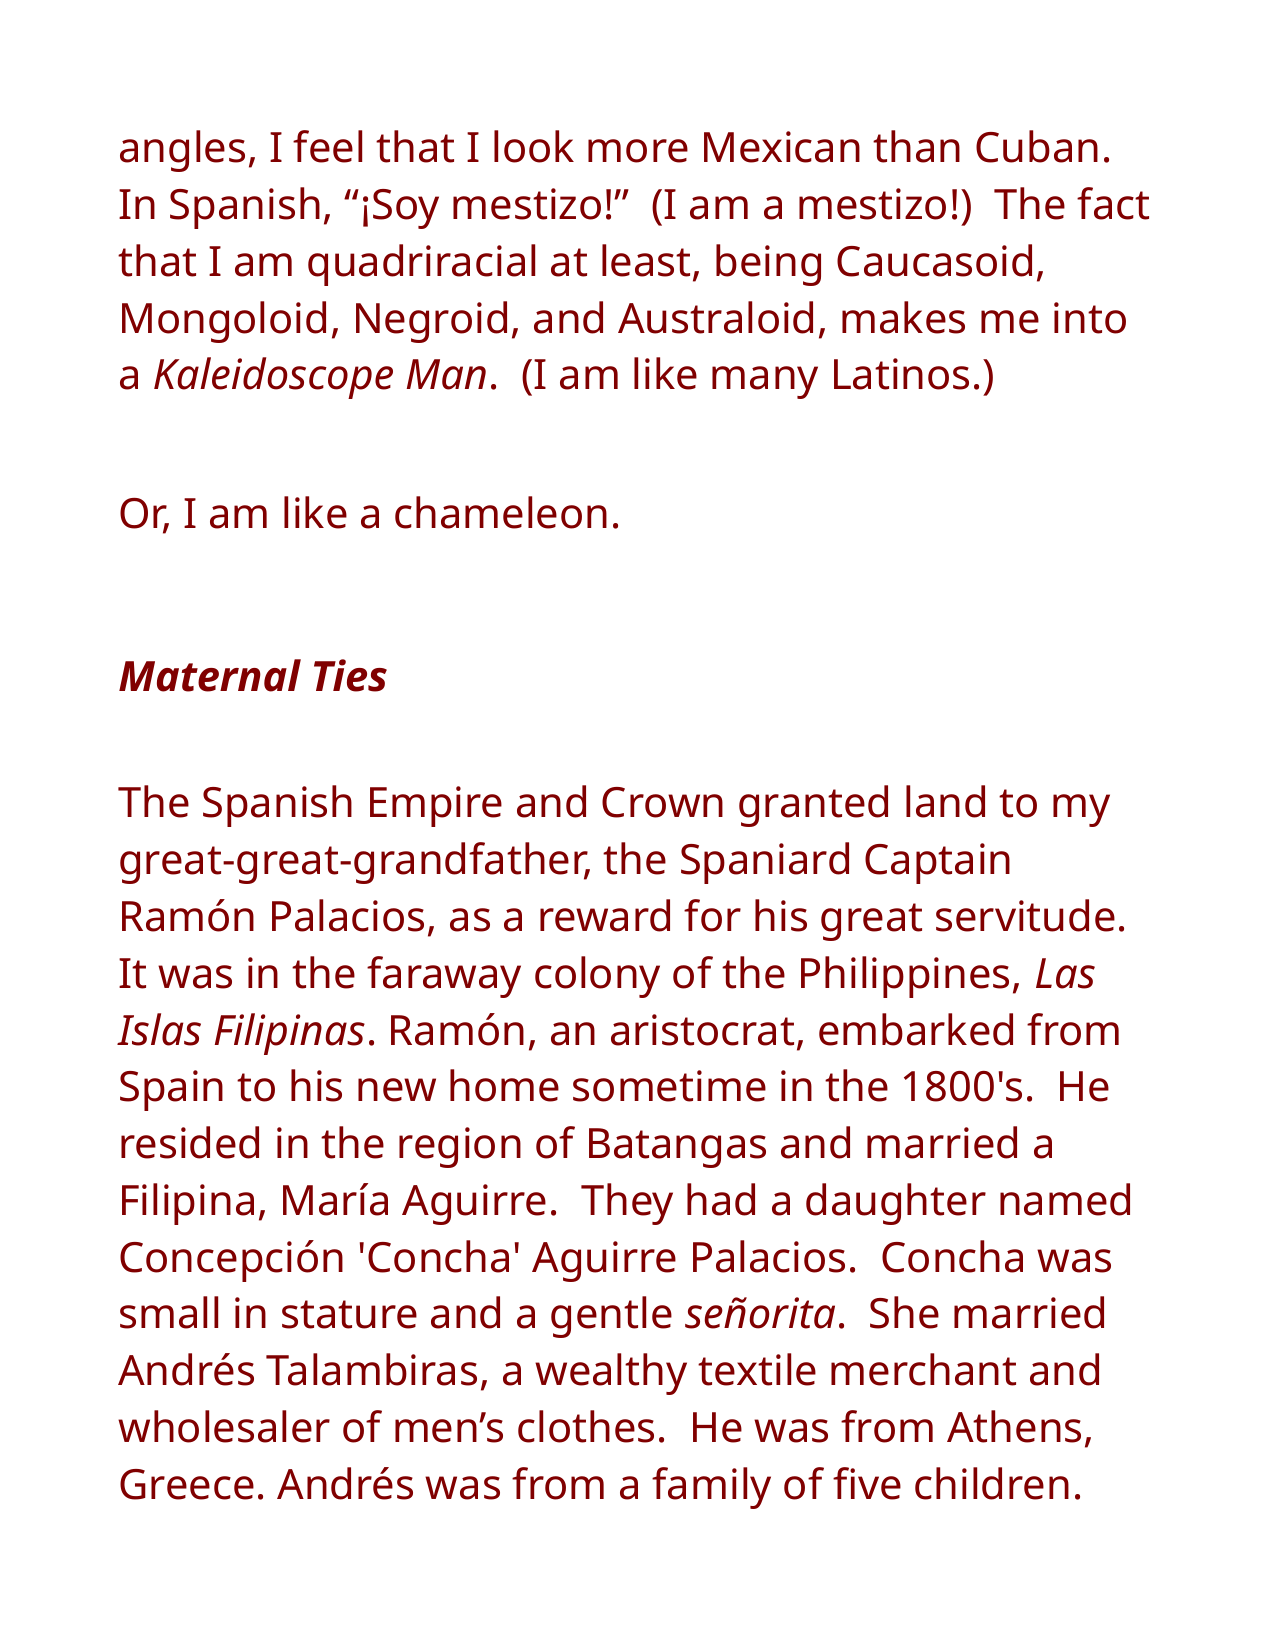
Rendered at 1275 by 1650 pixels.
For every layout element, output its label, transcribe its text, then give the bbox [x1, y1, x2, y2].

subtitle Maternal Ties [118, 647, 1157, 704]
text angles, I feel that I look more Mexican than Cuban. In Spanish, “¡Soy mestizo!” (I am a mestizo!) The fact that I am quadriracial at least, being Caucasoid, Mongoloid, Negroid, and Australoid, makes me into a Kaleidoscope Man. (I am like many Latinos.) [118, 118, 1157, 402]
text Or, I am like a chameleon. [118, 484, 1157, 541]
text The Spanish Empire and Crown granted land to my great-great-grandfather, the Spaniard Captain Ramón Palacios, as a reward for his great servitude. It was in the faraway colony of the Philippines, Las Islas Filipinas. Ramón, an aristocrat, embarked from Spain to his new home sometime in the 1800's. He resided in the region of Batangas and married a Filipina, María Aguirre. They had a daughter named Concepción 'Concha' Aguirre Palacios. Concha was small in stature and a gentle señorita. She married Andrés Talambiras, a wealthy textile merchant and wholesaler of men’s clothes. He was from Athens, Greece. Andrés was from a family of five children. [118, 773, 1157, 1511]
